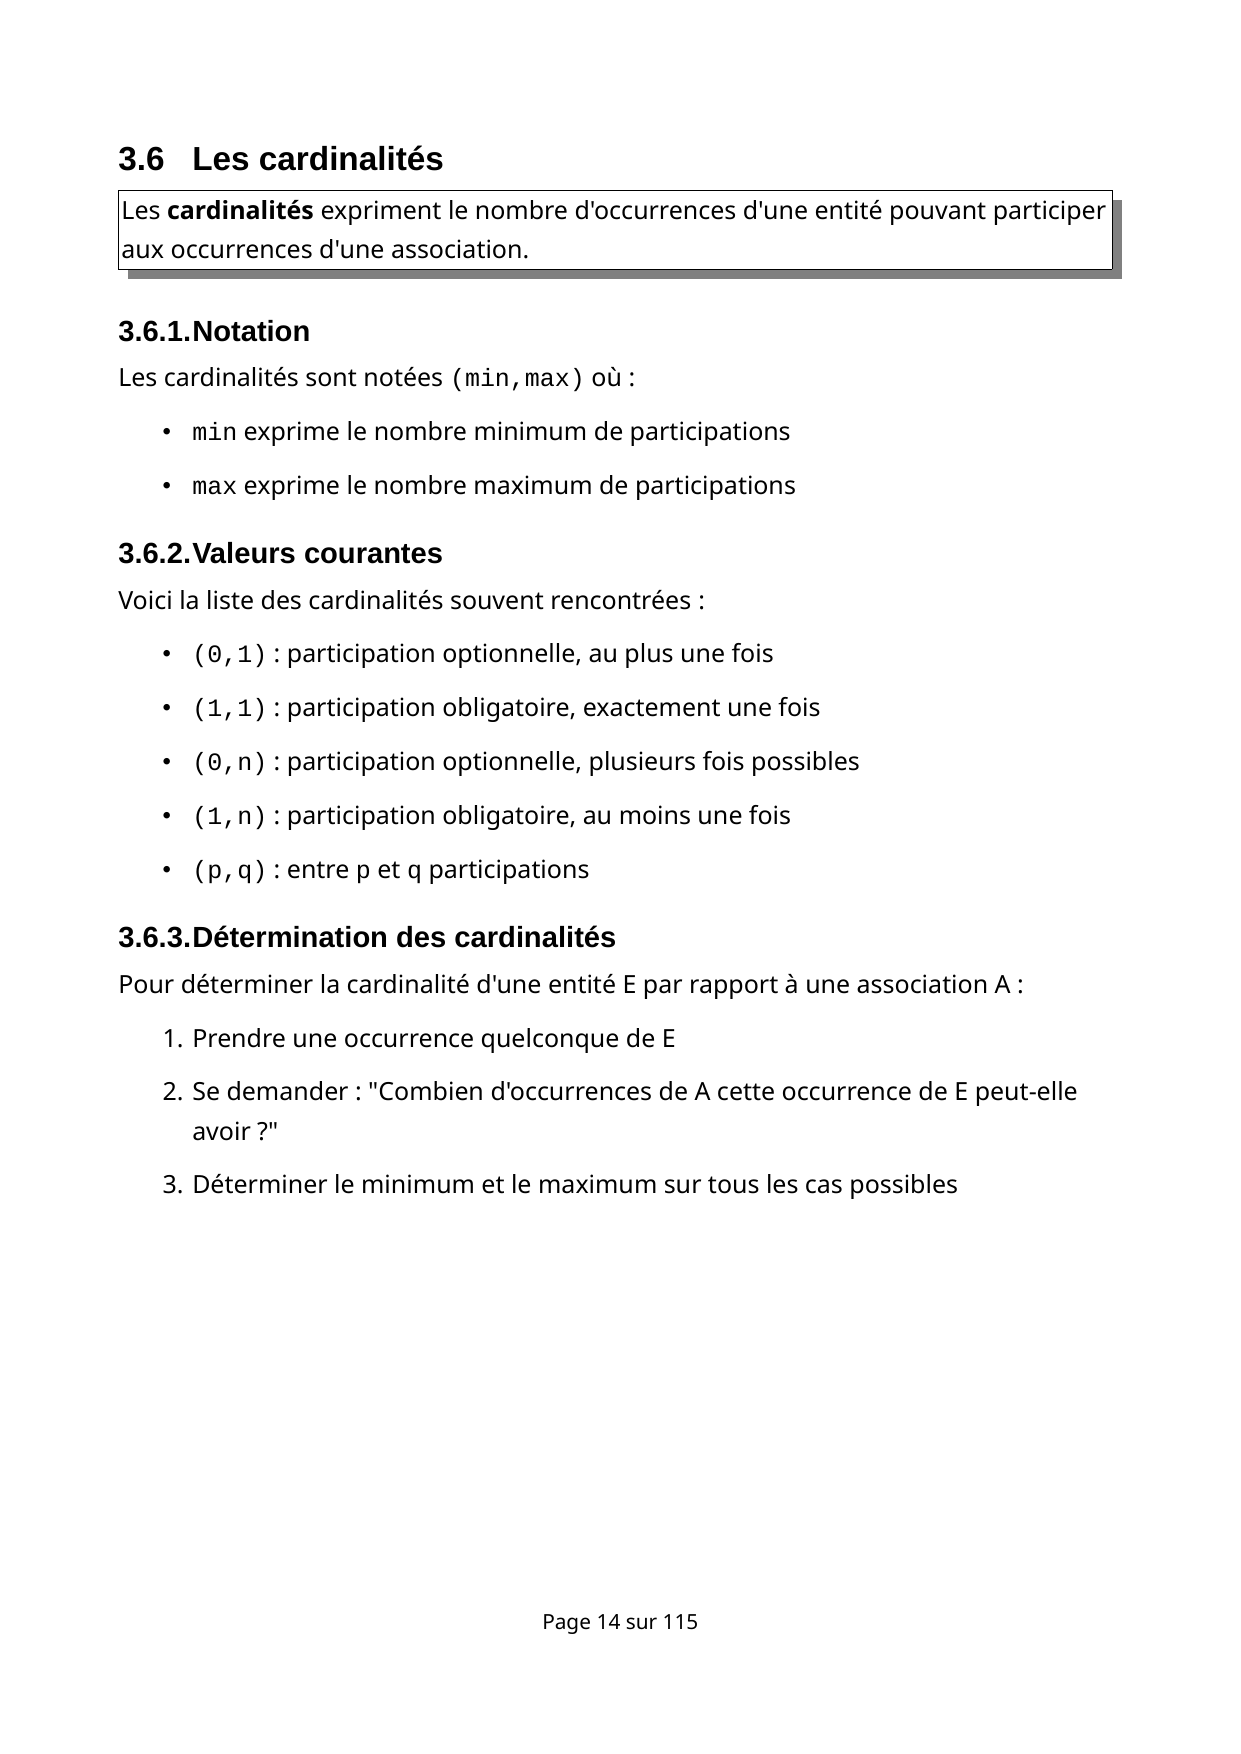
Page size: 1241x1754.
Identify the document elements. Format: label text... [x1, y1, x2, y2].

list (1,n) : participation obligatoire, au moins une fois [162, 798, 1122, 832]
list (1,1) : participation obligatoire, exactement une fois [162, 690, 1122, 724]
text Pour déterminer la cardinalité d'une entité E par rapport à une association A : [118, 967, 1122, 1001]
list (p,q) : entre p et q participations [162, 852, 1122, 886]
list (0,1) : participation optionnelle, au plus une fois [162, 636, 1122, 670]
subtitle Notation [118, 314, 1122, 347]
list (0,n) : participation optionnelle, plusieurs fois possibles [162, 744, 1122, 778]
list max exprime le nombre maximum de participations [162, 468, 1122, 502]
list Prendre une occurrence quelconque de E [162, 1020, 1122, 1054]
subtitle Valeurs courantes [118, 536, 1122, 570]
subtitle Les cardinalités [118, 139, 1122, 177]
subtitle Détermination des cardinalités [118, 921, 1122, 954]
text Voici la liste des cardinalités souvent rencontrées : [118, 582, 1122, 616]
text Les cardinalités expriment le nombre d'occurrences d'une entité pouvant participer aux occurrences d'une association. [119, 191, 1112, 269]
list Déterminer le minimum et le maximum sur tous les cas possibles [162, 1167, 1122, 1201]
list Se demander : "Combien d'occurrences de A cette occurrence de E peut-elle avoir ?" [162, 1074, 1122, 1147]
list min exprime le nombre minimum de participations [162, 414, 1122, 448]
text Les cardinalités sont notées (min,max) où : [118, 360, 1122, 394]
